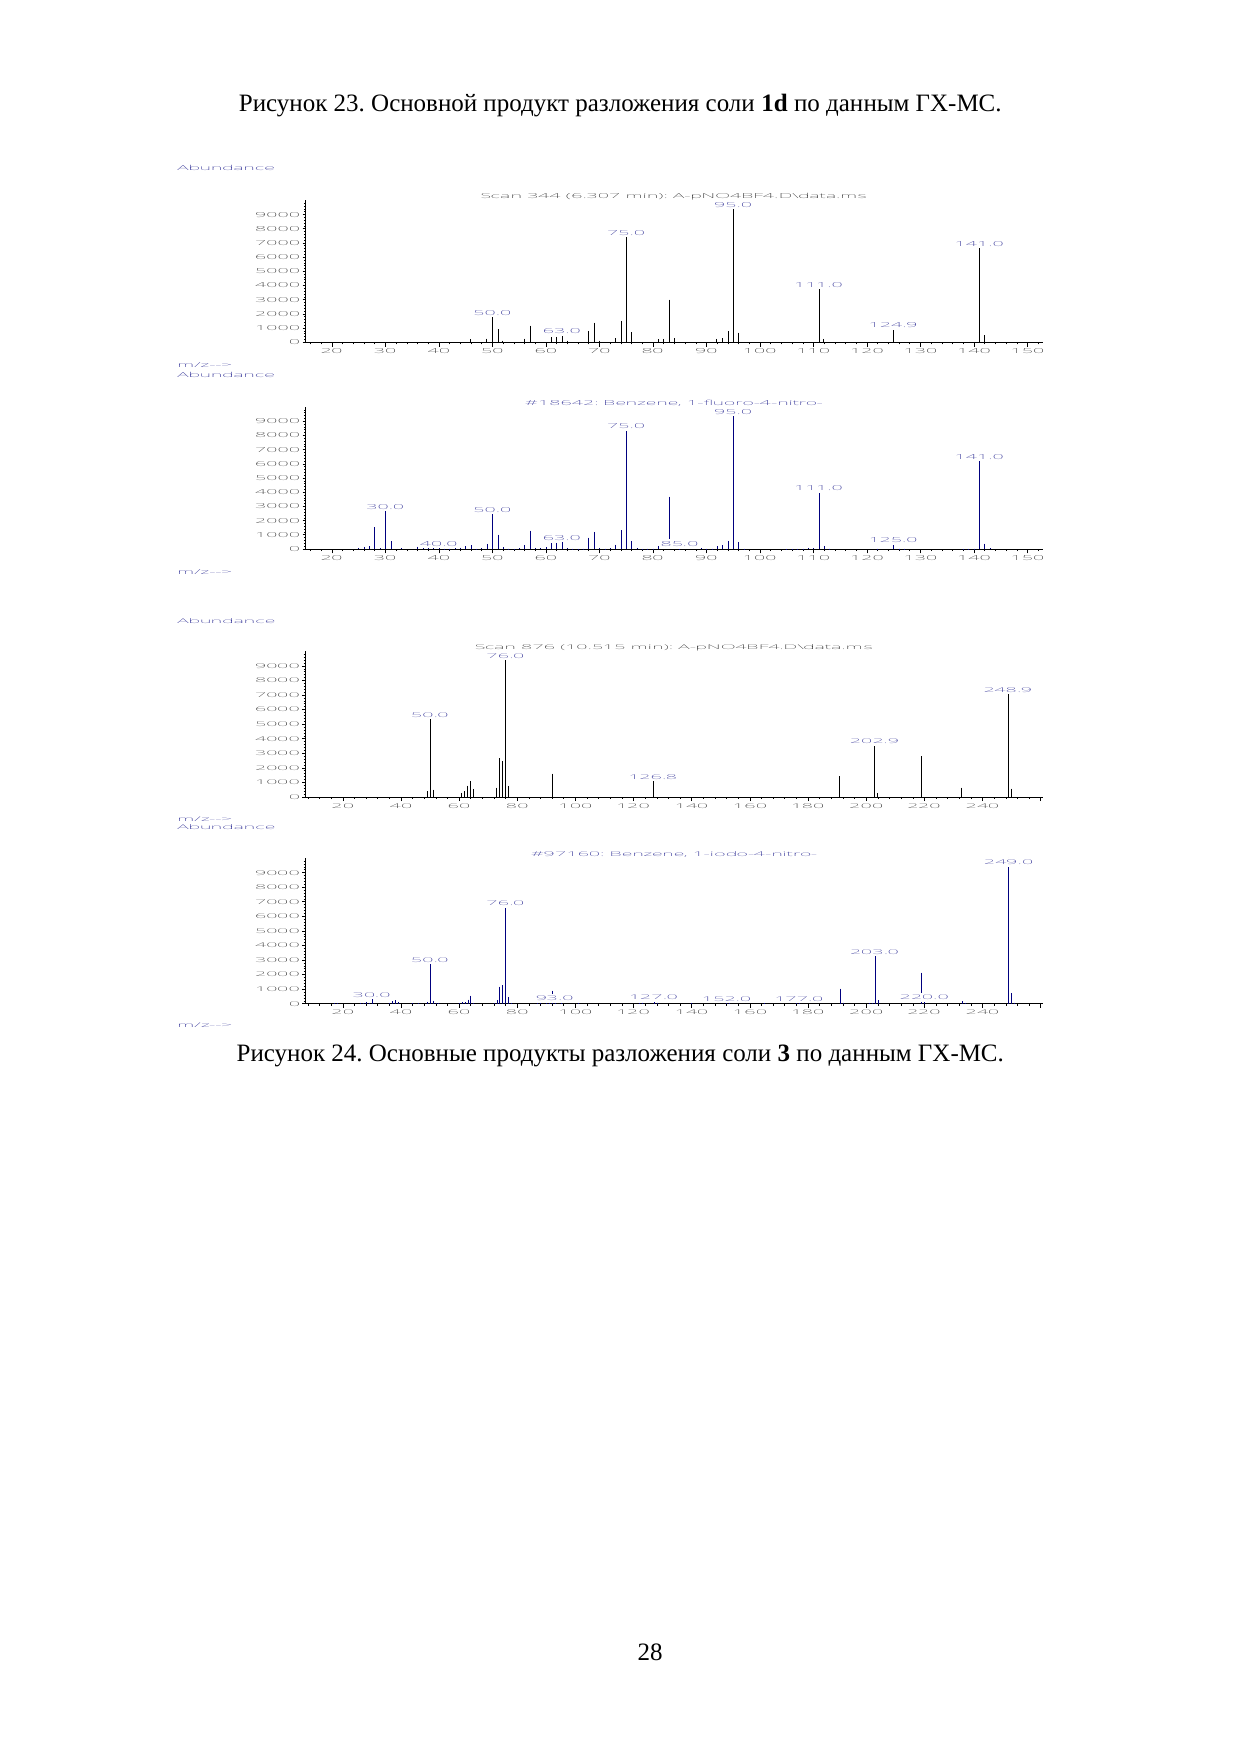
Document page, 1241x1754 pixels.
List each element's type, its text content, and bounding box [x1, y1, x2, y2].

text Рисунок 23. Основной продукт разложения соли 1d по данным ГХ-МС. [118, 88, 1122, 117]
text Рисунок 24. Основные продукты разложения соли 3 по данным ГХ-МС. [118, 1038, 1122, 1067]
